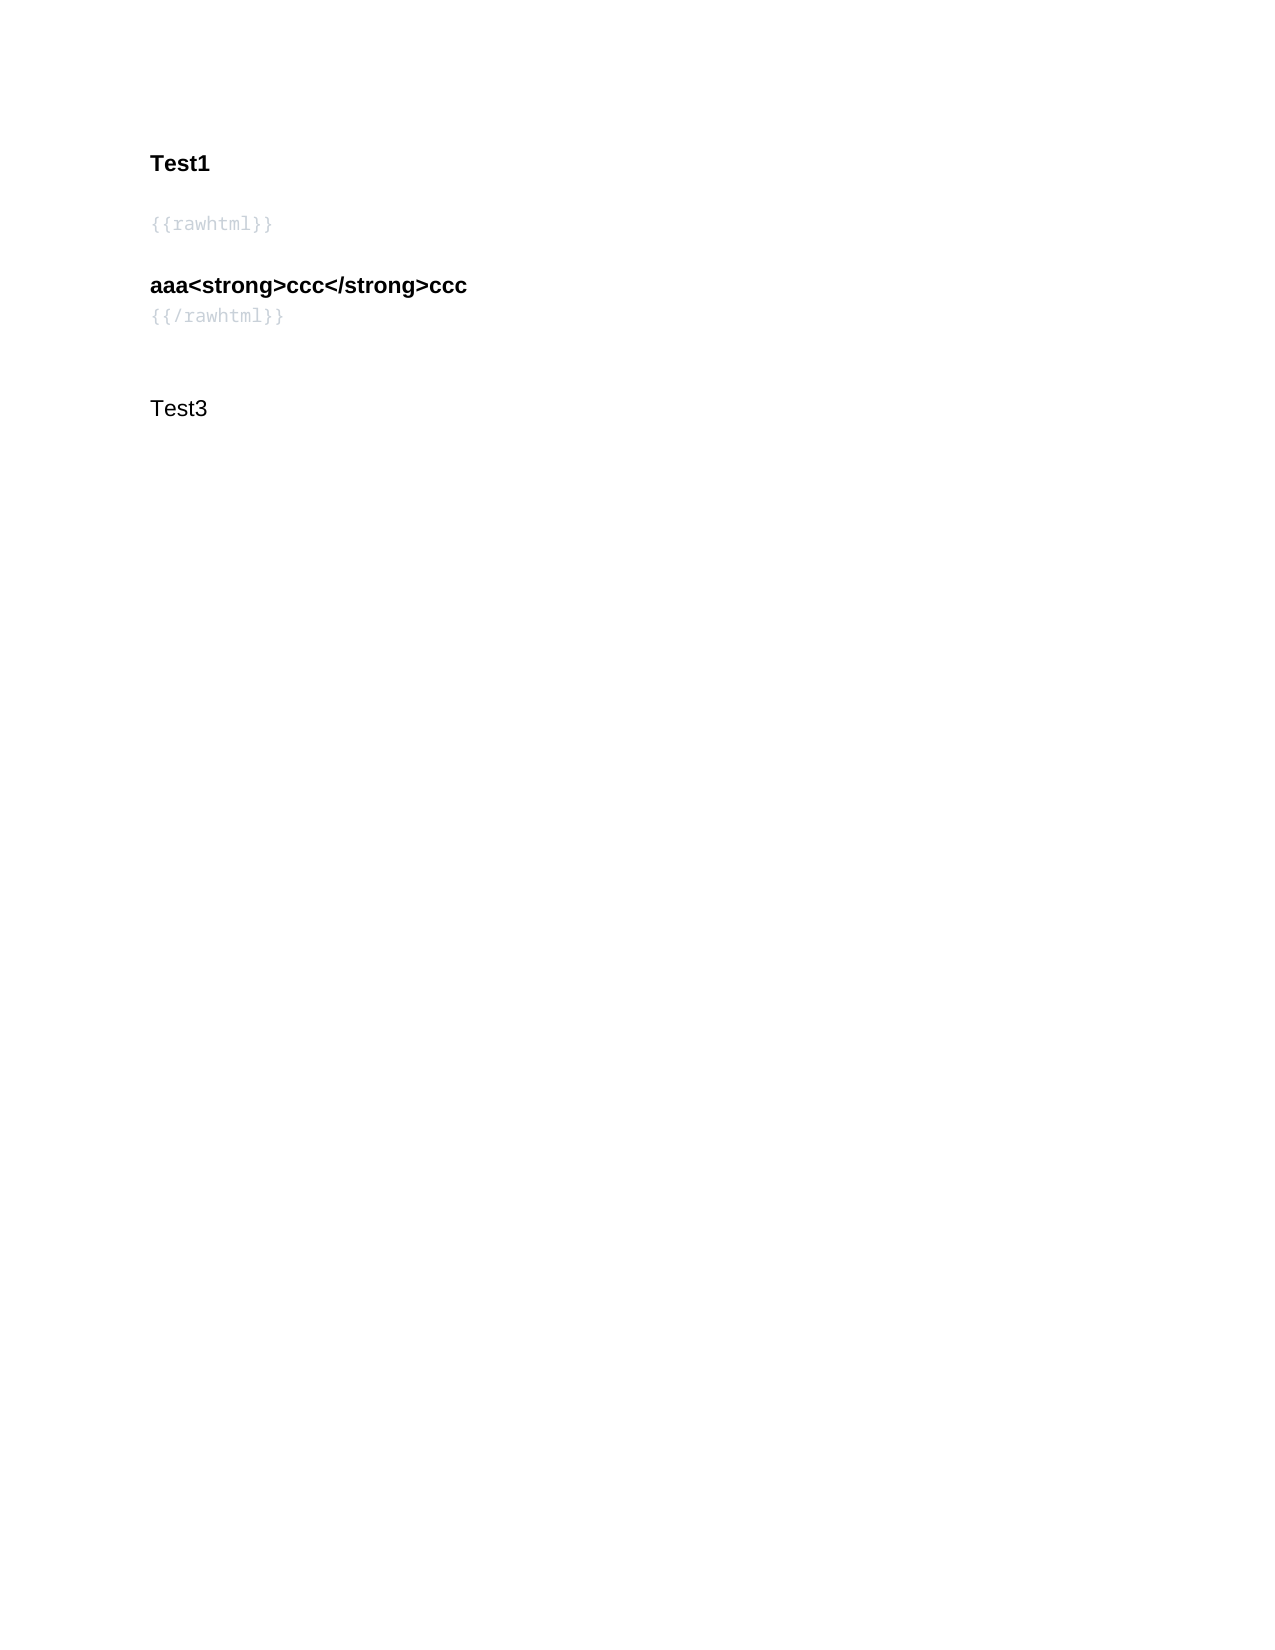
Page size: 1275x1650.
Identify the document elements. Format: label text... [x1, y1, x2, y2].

text aaa<strong>ccc</strong>ccc [150, 272, 1125, 299]
text Test1 [150, 150, 1125, 176]
text {{/rawhtml}} [150, 303, 1125, 328]
text {{rawhtml}} [150, 210, 1125, 236]
text Test3 [150, 395, 1125, 421]
